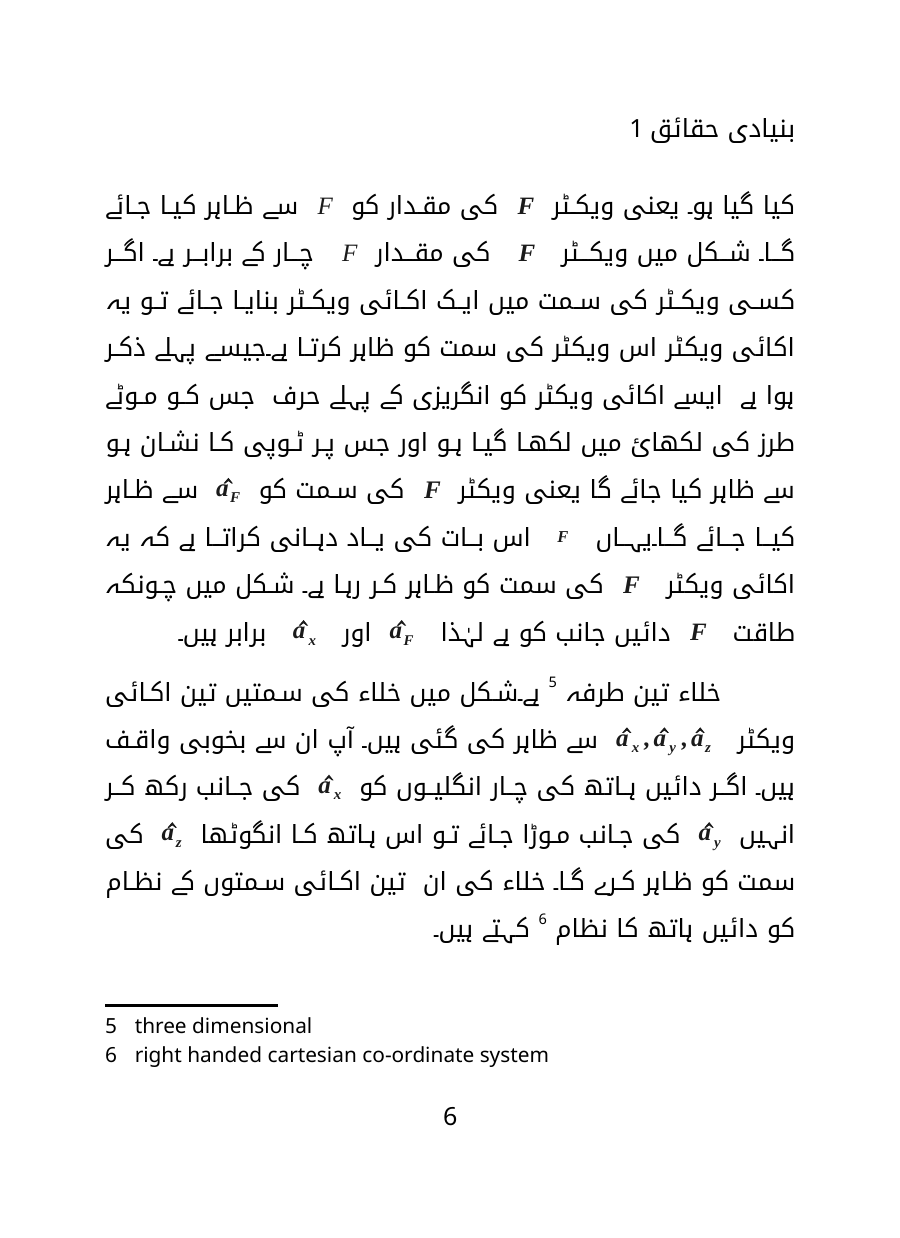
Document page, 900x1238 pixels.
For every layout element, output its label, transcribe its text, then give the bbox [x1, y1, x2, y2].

text وہ متغیرہ جن کی صرف مقدار ہو انہیں سکیلر کہتے ہیں اور وہ متغیرہ جن کی مقدار اور سمت دونوں ہوں، انہیں ویکٹر کہتے ہیں۔ اس کتاب میں سکیلر متغیرہ کو سادہ طرز کی لکھائی میں انگریزی یا لاتینی زبان کے چھوٹے حروف یعنی یا بڑے حروف یعنی سے ظاہر کیا جائے گا، مثلاً برقی بہاو کو یاسے ظاہر کیا جاتا ہے۔ ویکٹر متغیرہ کو انگریزی یا لاتینی زبان کے چھوٹے یا بڑے حروف، جن کو موٹے طرز کی لکھائی میں لکھا گیا ہو، سے ظاہر کیا جائے گا، مثلاً طاقت کو سے ظاہر کیا جائے گا۔یہاں شکل 1.1 سے رجوع کرنا بہتر ہے۔ ایک ایسا ویکٹر جس کی مقدار ایک ہو، کو اکائی ویکٹر کہتے ہیں۔ اس کتاب میں اکائی ویکٹر کو انگریزی کے پہلے حرف جس کو موٹے طرز کی لکھائ میں لکھا گیا ہو اور جس پر ٹوپی کا نشان ہو سے ظاہر کیا جائے گا، مثلاً اکائی ویکٹرخلاء کی تین سمتوں کو ظاہر کرتے ہیں۔ یہاں اکائی ویکٹرمیں اس بات کی یاد دہانی کراتا ہے کہ یہ ویکٹر خلاء کی سمت کو ظاہر کرتا ہے۔ اگر کسی ویکٹر کی مقدار اور اس کی سمت کو علیحدہ علیحدہ لکھنا ہو تو اس کے مقدار کو ظاہر کرنے کے لئے سادی طرز کی لکھائ میں وہی حرف استعمال کیا جائے گا جو اس ویکٹر کو ظاہر کرنے کے لئے استعمال کیا گیا ہو۔ یعنی ویکٹرکی مقدار کوسے ظاہر کیا جائے گا۔ شکل میں ویکٹر کی مقدار چار کے برابر ہے۔ اگر کسی ویکٹر کی سمت میں ایک اکائی ویکٹر بنایا جائے تو یہ اکائی ویکٹر اس ویکٹر کی سمت کو ظاہر کرتا ہے۔جیسے پہلے ذکر ہوا ہے ایسے اکائی ویکٹر کو انگریزی کے پہلے حرف جس کو موٹے طرز کی لکھائ میں لکھا گیا ہو اور جس پر ٹوپی کا نشان ہو سے ظاہر کیا جائے گا یعنی ویکٹرکی سمت کوسے ظاہر کیا جائے گا۔یہاں اس بات کی یاد دہانی کراتا ہے کہ یہ اکائی ویکٹر کی سمت کو ظاہر کر رہا ہے۔ شکل میں چونکہ طاقت دائیں جانب کو ہے لہٰذا اور برابر ہیں۔ [105, 182, 795, 656]
text خلاء تین طرفہ ہے۔شکل میں خلاء کی سمتیں تین اکائی ویکٹر سے ظاہر کی گئی ہیں۔ آپ ان سے بخوبی واقف ہیں۔ اگر دائیں ہاتھ کی چار انگلیوں کوکی جانب رکھ کر انہیںکی جانب موڑا جائے تو اس ہاتھ کا انگوٹھاکی سمت کو ظاہر کرے گا۔ خلاء کی ان تین اکائی سمتوں کے نظام کو دائیں ہاتھ کا نظام کہتے ہیں۔ [105, 669, 795, 953]
text three dimensional [105, 1012, 795, 1040]
text right handed cartesian co-ordinate system [105, 1040, 795, 1068]
